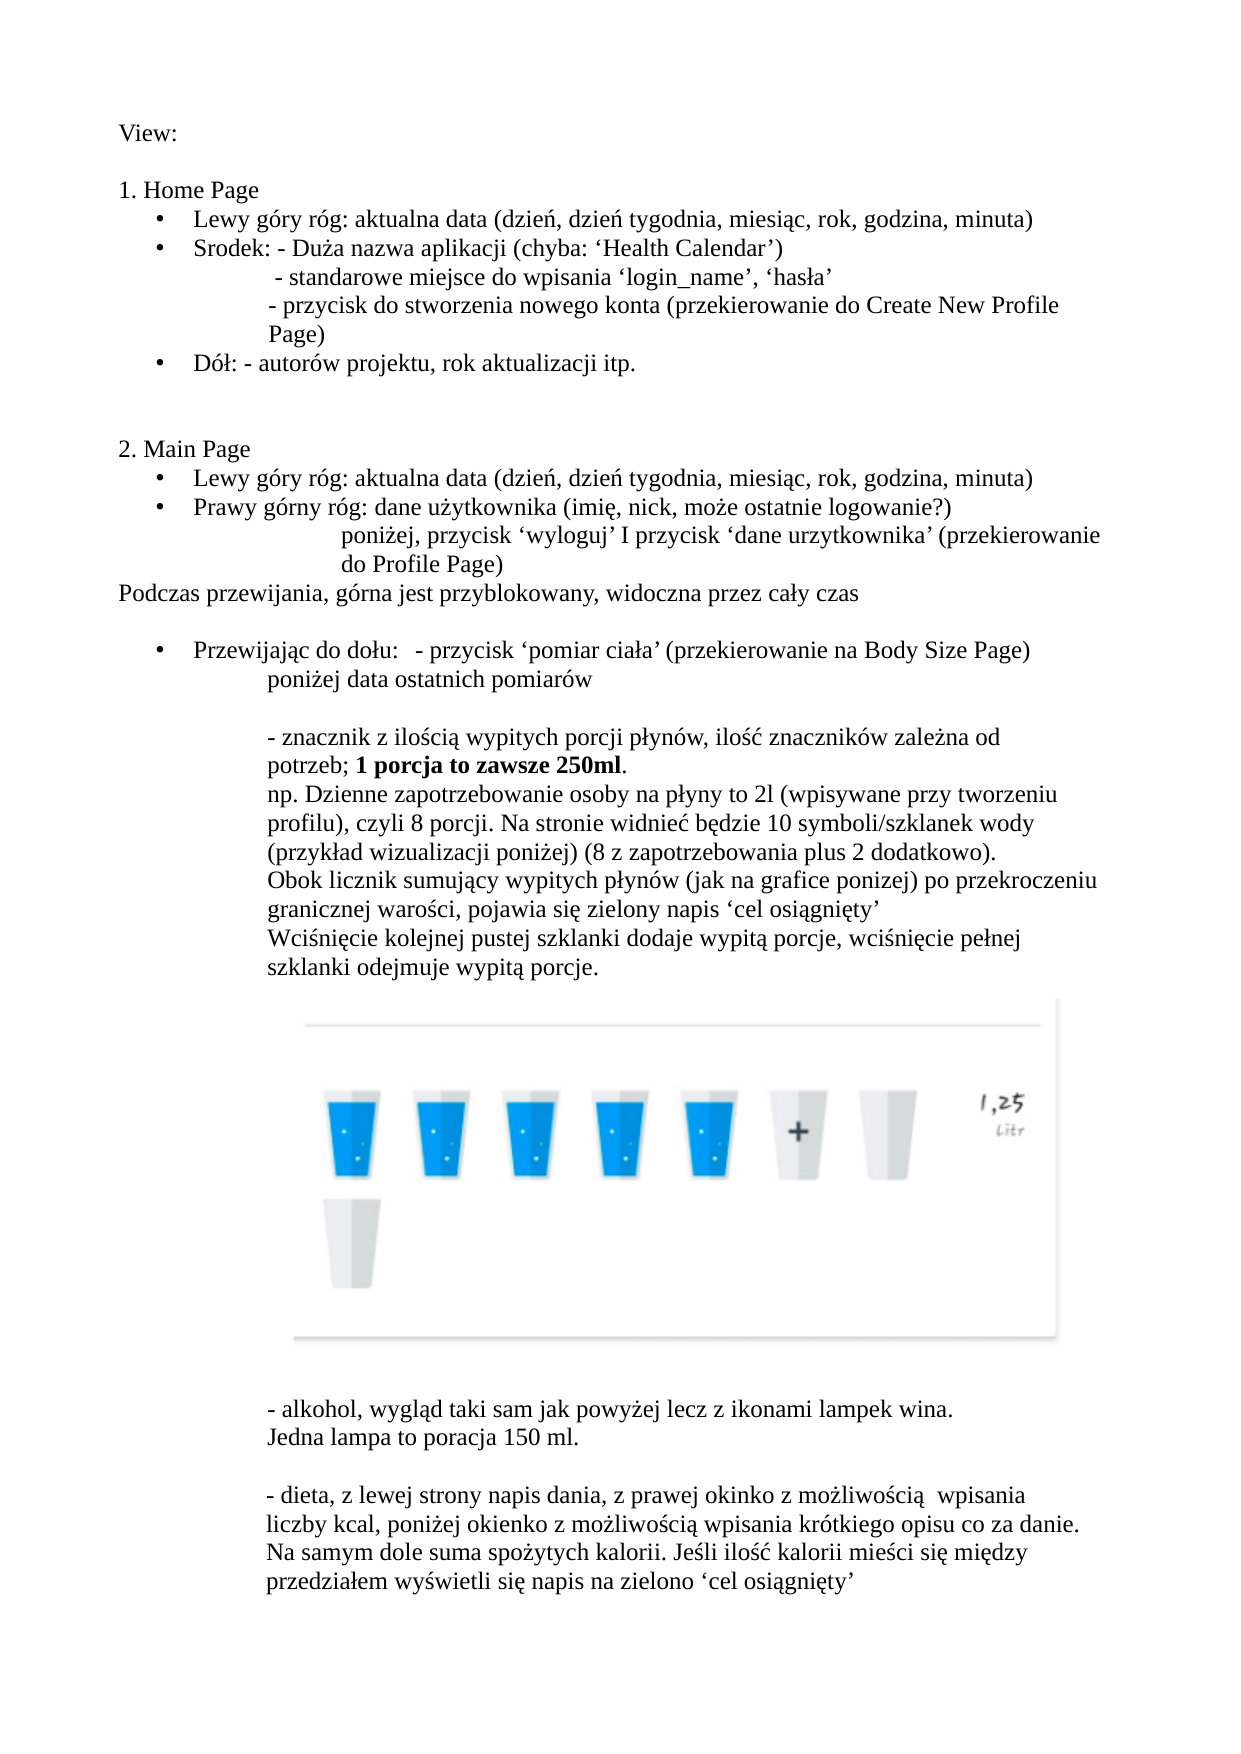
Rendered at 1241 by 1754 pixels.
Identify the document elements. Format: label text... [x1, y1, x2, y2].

picture [293, 999, 1071, 1365]
text 1. Home Page [118, 176, 1122, 204]
text Podczas przewijania, górna jest przyblokowany, widoczna przez cały czas [118, 578, 1122, 607]
list Dół: - autorów projektu, rok aktualizacji itp. [156, 348, 1122, 377]
list - przycisk do stworzenia nowego konta (przekierowanie do Create New Profile Page) [231, 291, 1122, 348]
list Przewijając do dołu: - przycisk ‘pomiar ciała’ (przekierowanie na Body Size Page) poniżej data ostatnich pomiarów - znacznik z ilością wypitych porcji płynów, ilość znaczników zależna od potrzeb; 1 porcja to zawsze 250ml. np. Dzienne zapotrzebowanie osoby na płyny to 2l (wpisywane przy tworzeniu profilu), czyli 8 porcji. Na stronie widnieć będzie 10 symboli/szklanek wody (przykład wizualizacji poniżej) (8 z zapotrzebowania plus 2 dodatkowo). Obok licznik sumujący wypitych płynów (jak na grafice ponizej) po przekroczeniu granicznej warości, pojawia się zielony napis ‘cel osiągnięty’ Wciśnięcie kolejnej pustej szklanki dodaje wypitą porcje, wciśnięcie pełnej szklanki odejmuje wypitą porcje. - alkohol, wygląd taki sam jak powyżej lecz z ikonami lampek wina. Jedna lampa to poracja 150 ml. [156, 636, 1122, 1480]
list Lewy góry róg: aktualna data (dzień, dzień tygodnia, miesiąc, rok, godzina, minuta) [156, 463, 1122, 492]
text 2. Main Page [118, 434, 1122, 463]
text - dieta, z lewej strony napis dania, z prawej okinko z możliwością wpisania liczby kcal, poniżej okienko z możliwością wpisania krótkiego opisu co za danie. Na samym dole suma spożytych kalorii. Jeśli ilość kalorii mieści się między przedziałem wyświetli się napis na zielono ‘cel osiągnięty’ [118, 1480, 1122, 1624]
text View: [118, 118, 1122, 147]
list Srodek: - Duża nazwa aplikacji (chyba: ‘Health Calendar’) [156, 233, 1122, 262]
list Lewy góry róg: aktualna data (dzień, dzień tygodnia, miesiąc, rok, godzina, minuta) [156, 204, 1122, 233]
list Prawy górny róg: dane użytkownika (imię, nick, może ostatnie logowanie?) poniżej, przycisk ‘wyloguj’ I przycisk ‘dane urzytkownika’ (przekierowanie do Profile Page) [156, 492, 1122, 578]
list - standarowe miejsce do wpisania ‘login_name’, ‘hasła’ [231, 262, 1122, 291]
